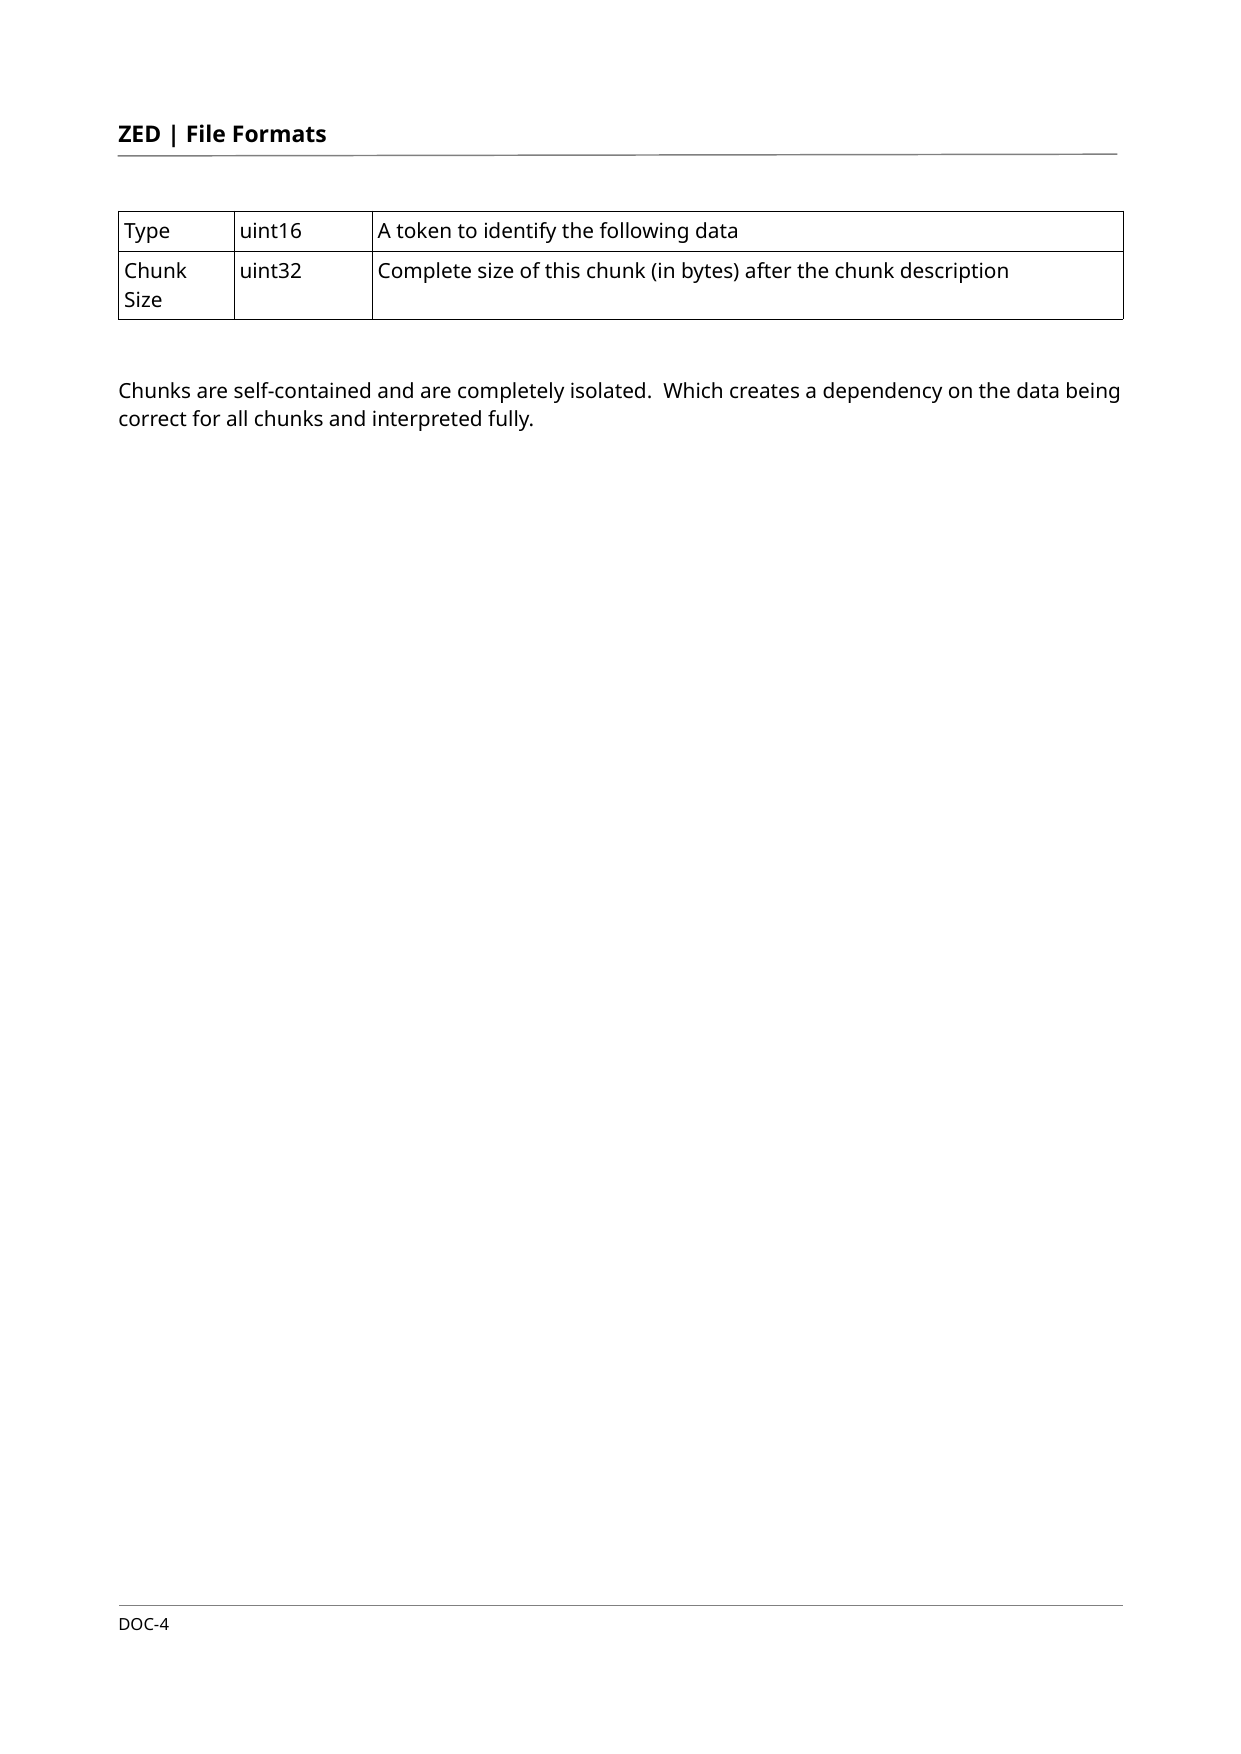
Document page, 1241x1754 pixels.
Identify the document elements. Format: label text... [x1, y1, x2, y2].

table_cell Complete size of this chunk (in bytes) after the chunk description [373, 252, 1123, 319]
table_cell Type [119, 212, 234, 251]
table_cell uint16 [235, 212, 372, 251]
text Chunks are self-contained and are completely isolated. Which creates a dependency on the data being correct for all chunks and interpreted fully. [118, 376, 1122, 433]
table_cell Chunk Size [119, 252, 234, 319]
table_cell uint32 [235, 252, 372, 319]
table_cell A token to identify the following data [373, 212, 1123, 251]
